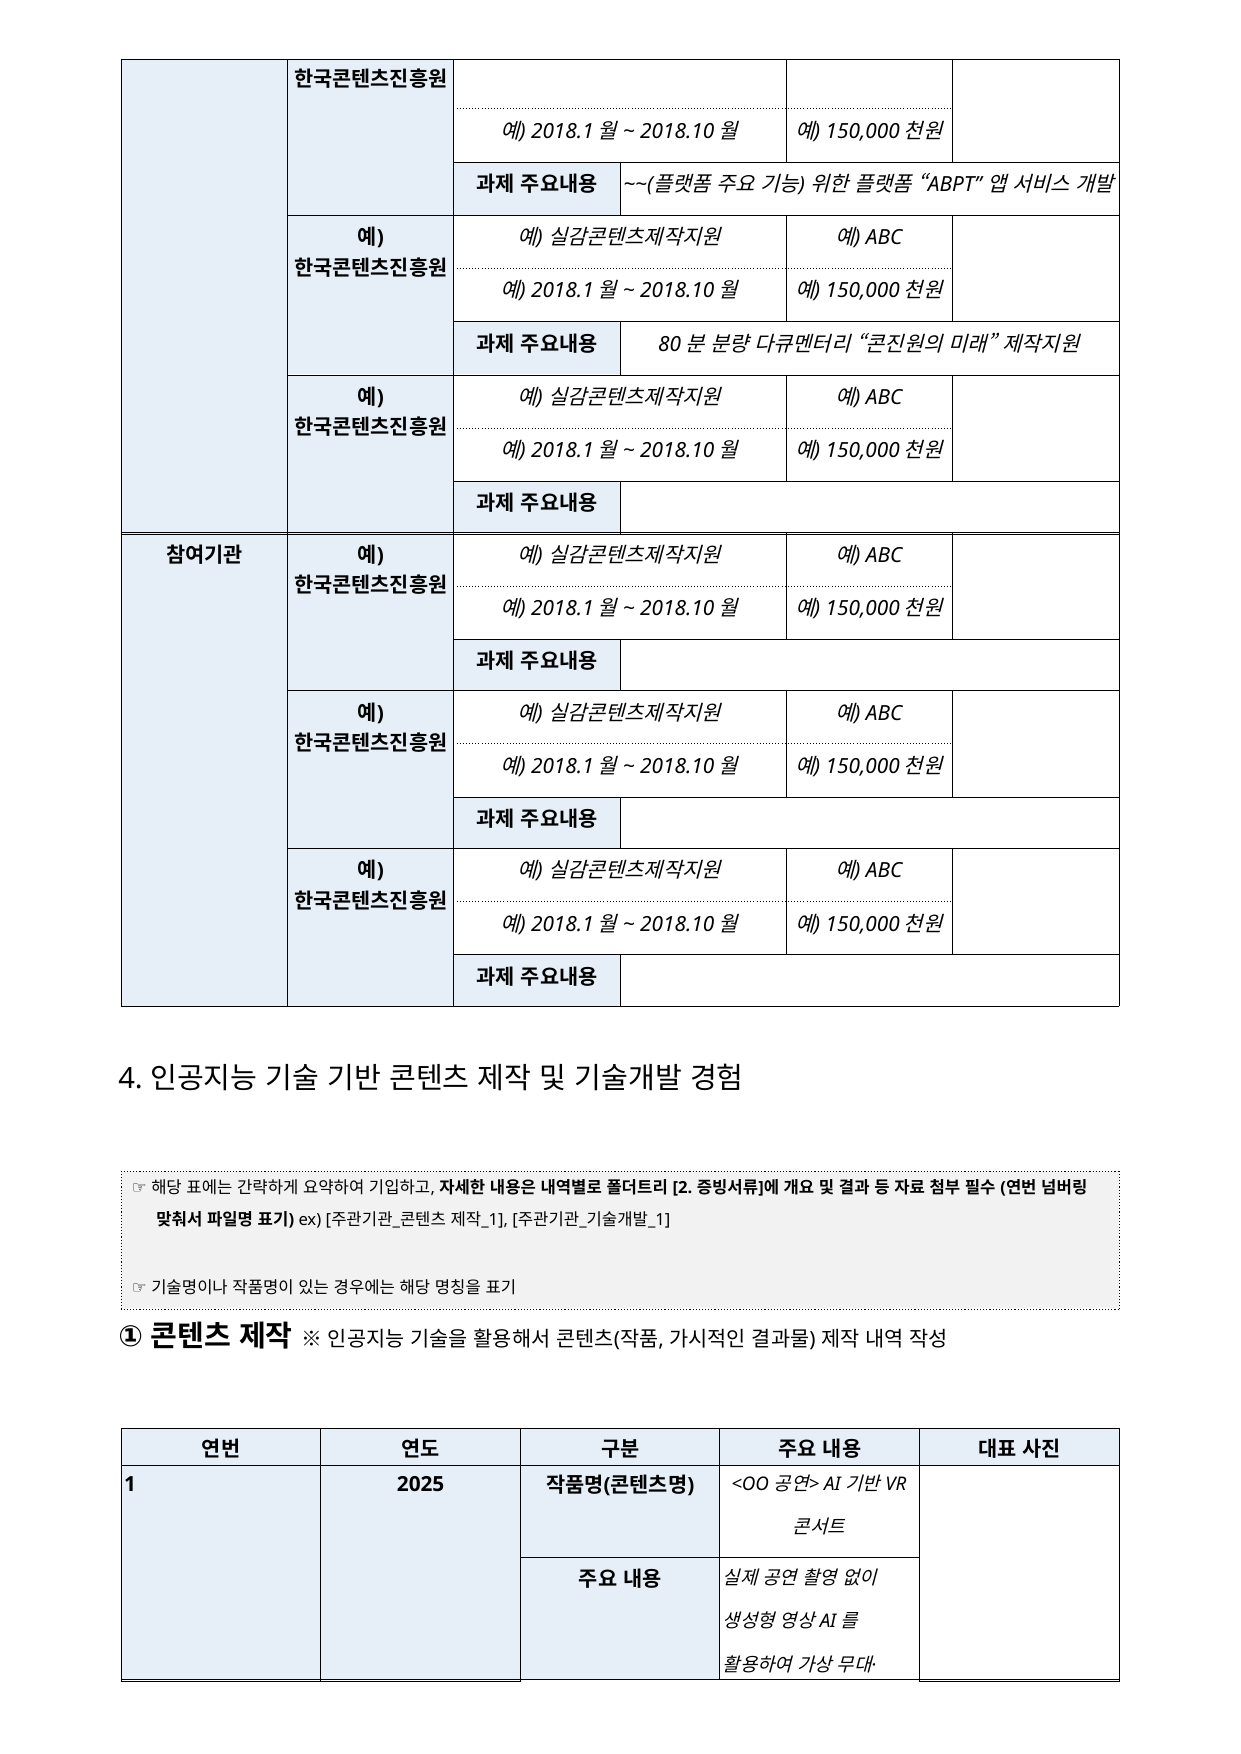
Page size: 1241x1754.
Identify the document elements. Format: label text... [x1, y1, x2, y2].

table_cell 예) 2018.1월 ~ 2018.10월 [454, 743, 786, 797]
table_cell 예) ABC [787, 691, 952, 743]
table_cell 예) 2018.1월 ~ 2018.10월 [454, 586, 786, 639]
table_cell [953, 60, 1119, 162]
table_cell [621, 482, 1119, 532]
table_cell [787, 60, 952, 108]
table_cell 예) ABC [787, 535, 952, 586]
table_cell [953, 376, 1119, 481]
text ① 콘텐츠 제작 ※ 인공지능 기술을 활용해서 콘텐츠(작품, 가시적인 결과물) 제작 내역 작성 [118, 1312, 1122, 1354]
table_cell 예) 실감콘텐츠제작지원 [454, 216, 786, 268]
table_cell 실제 공연 촬영 없이 생성형 영상 AI를 활용하여 가상 무대· [720, 1558, 919, 1679]
table_header ☞ 해당 표에는 간략하게 요약하여 기입하고, 자세한 내용은 내역별로 폴더트리 [2. 증빙서류]에 개요 및 결과 등 자료 첨부 필수 (연번 넘버링 맞춰서 파일명 표기) ex) [주관기관_콘텐츠 제작_1], [주관기관_기술개발_1] ☞ 기술명이나 작품명이 있는 경우에는 해당 명칭을 표기 [121, 1171, 1119, 1308]
table_cell 예) 150,000천원 [787, 428, 952, 481]
table_header 구분 [521, 1429, 719, 1465]
table_cell 예) 2018.1월 ~ 2018.10월 [454, 268, 786, 321]
table_cell 참여기관 [122, 535, 287, 1006]
table_cell 과제 주요내용 [454, 640, 620, 690]
table_cell 예) 150,000천원 [787, 586, 952, 639]
table_cell [953, 849, 1119, 954]
table_cell 예) ABC [787, 216, 952, 268]
table_cell 2025 [321, 1466, 520, 1679]
table_cell 예) 150,000천원 [787, 108, 952, 162]
table_cell 예) 실감콘텐츠제작지원 [454, 849, 786, 901]
table_header 대표 사진 [920, 1429, 1119, 1465]
table_cell [920, 1466, 1119, 1679]
table_cell [953, 216, 1119, 321]
table_cell 예) 2018.1월 ~ 2018.10월 [454, 901, 786, 954]
table_cell [953, 535, 1119, 639]
table_cell [621, 955, 1119, 1006]
table_cell 예) 150,000천원 [787, 743, 952, 797]
text 4. 인공지능 기술 기반 콘텐츠 제작 및 기술개발 경험 [118, 1055, 1122, 1097]
table_cell ~~(플랫폼 주요 기능) 위한 플랫폼 “ABPT” 앱 서비스 개발 [621, 163, 1119, 215]
table_cell 예) 2018.1월 ~ 2018.10월 [454, 108, 786, 162]
table_cell 예) ABC [787, 376, 952, 428]
table_header 연도 [321, 1429, 520, 1465]
table_cell [621, 640, 1119, 690]
table_cell 예) ABC [787, 849, 952, 901]
table_header 연번 [122, 1429, 320, 1465]
table_cell 예) 실감콘텐츠제작지원 [454, 535, 786, 586]
table_cell 예) 한국콘텐츠진흥원 [288, 849, 453, 1006]
table_cell [122, 60, 287, 532]
table_cell 작품명(콘텐츠명) [521, 1466, 719, 1557]
table_cell 예) 한국콘텐츠진흥원 [288, 691, 453, 848]
table_cell [454, 60, 786, 108]
table_cell 예) 한국콘텐츠진흥원 [288, 216, 453, 374]
table_cell 과제 주요내용 [454, 482, 620, 532]
table_cell 예) 150,000천원 [787, 268, 952, 321]
table_cell 예) 실감콘텐츠제작지원 [454, 691, 786, 743]
table_cell 예) 한국콘텐츠진흥원 [288, 535, 453, 690]
table_cell <OO 공연> AI 기반 VR 콘서트 [720, 1466, 919, 1557]
table_cell 과제 주요내용 [454, 798, 620, 848]
table_cell 예) 실감콘텐츠제작지원 [454, 376, 786, 428]
table_cell 예) 2018.1월 ~ 2018.10월 [454, 428, 786, 481]
table_cell 한국콘텐츠진흥원 [288, 60, 453, 215]
table_cell 예) 한국콘텐츠진흥원 [288, 376, 453, 532]
table_cell 주요 내용 [521, 1558, 719, 1679]
table_cell 과제 주요내용 [454, 163, 620, 215]
table_cell [621, 798, 1119, 848]
table_cell 80분 분량 다큐멘터리 “콘진원의 미래” 제작지원 [621, 322, 1119, 374]
table_header 주요 내용 [720, 1429, 919, 1465]
table_cell 과제 주요내용 [454, 955, 620, 1006]
table_cell 1 [122, 1466, 320, 1679]
table_cell 예) 150,000천원 [787, 901, 952, 954]
table_cell 과제 주요내용 [454, 322, 620, 374]
table_cell [953, 691, 1119, 797]
